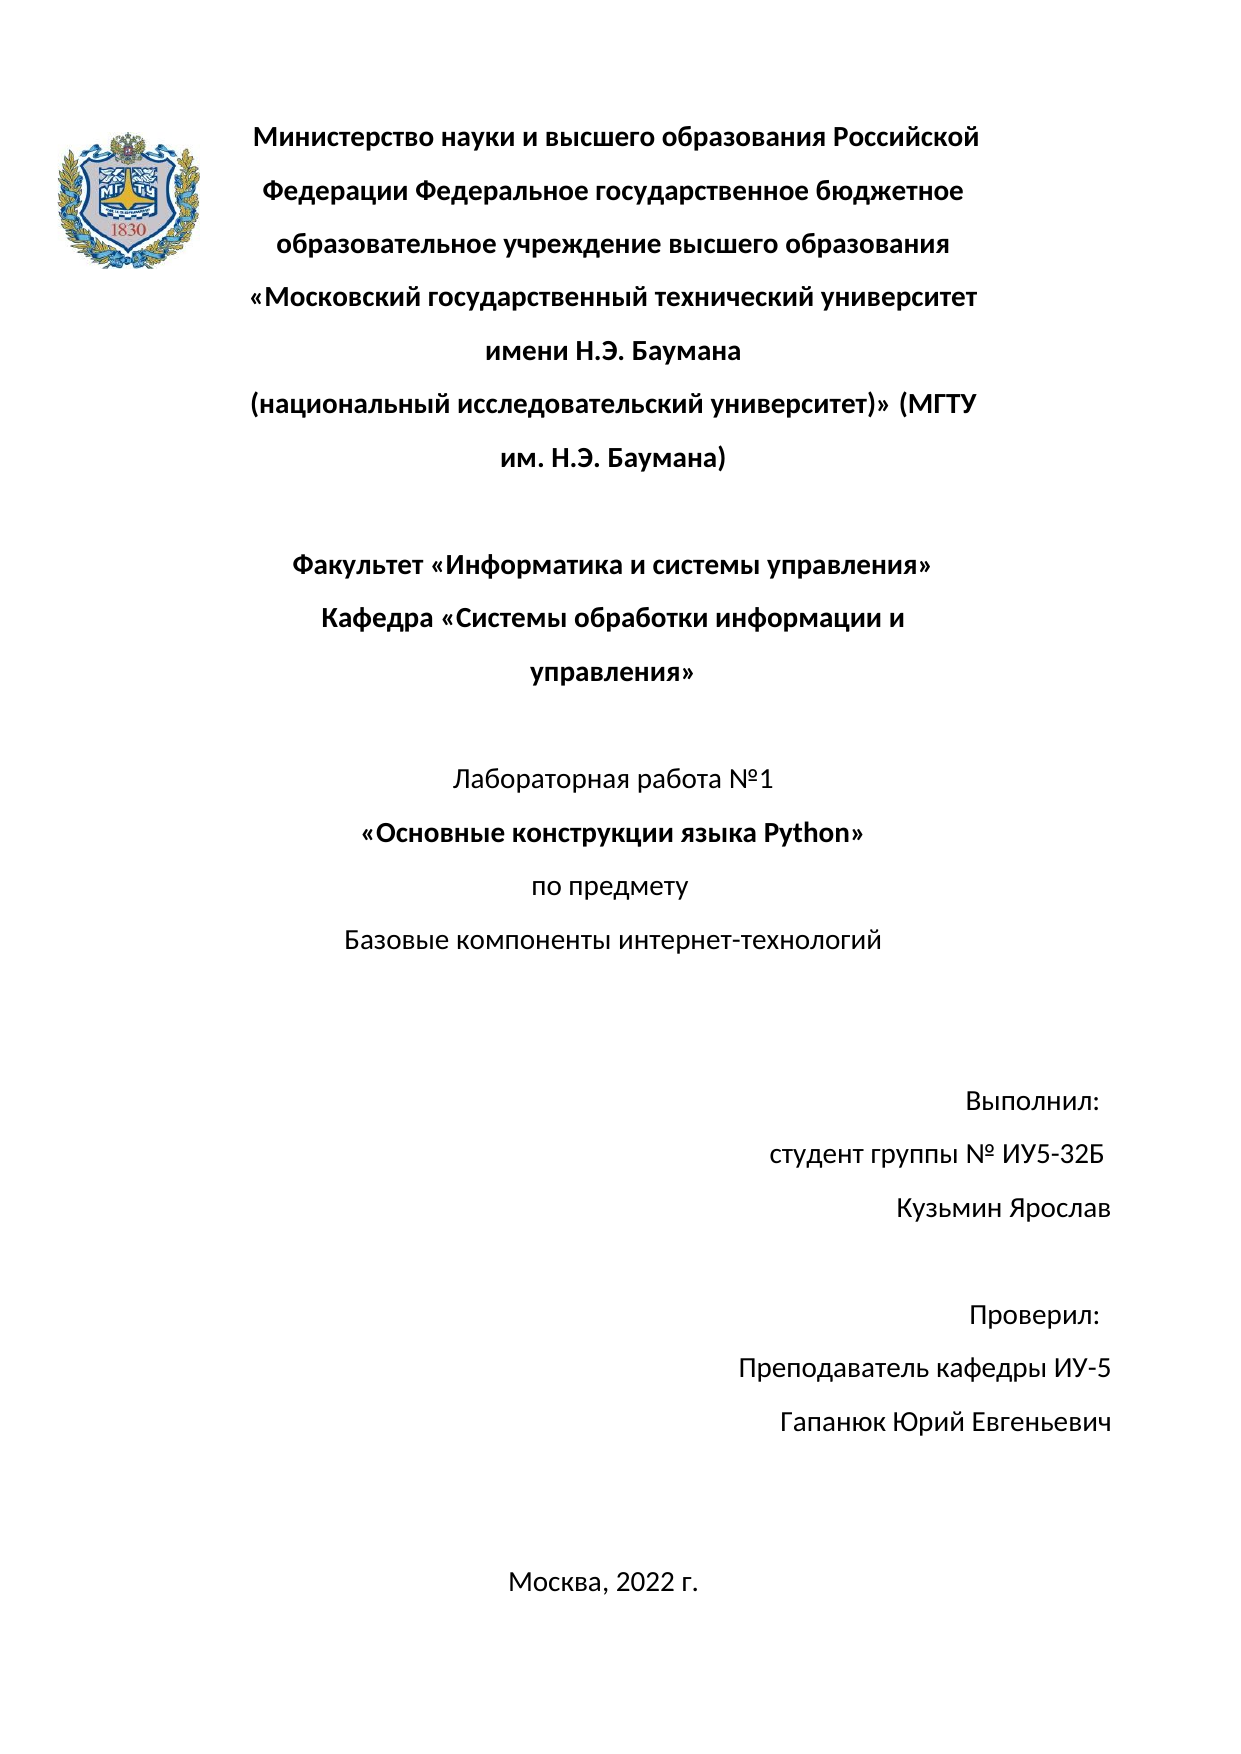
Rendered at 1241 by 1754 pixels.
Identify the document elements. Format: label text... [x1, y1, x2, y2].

text Проверил: [118, 1296, 1112, 1332]
text Выполнил: [118, 1082, 1111, 1118]
text «Московский государственный технический университет имени Н.Э. Баумана [236, 278, 990, 368]
text Москва, 2022 г. [118, 1563, 1049, 1599]
picture [57, 132, 200, 269]
text по предмету [236, 867, 990, 903]
text студент группы № ИУ5-32Б [118, 1136, 1111, 1171]
text Факультет «Информатика и системы управления» Кафедра «Системы обработки информации и управления» [236, 546, 990, 689]
text Базовые компоненты интернет-технологий [236, 921, 990, 956]
text Гапанюк Юрий Евгеньевич [118, 1403, 1112, 1439]
text (национальный исследовательский университет)» (МГТУ им. Н.Э. Баумана) [236, 385, 990, 474]
text «Основные конструкции языка Python» [236, 814, 990, 849]
text Кузьмин Ярослав [118, 1189, 1111, 1224]
text Министерство науки и высшего образования Российской Федерации Федеральное государственное бюджетное образовательное учреждение высшего образования [236, 118, 990, 261]
text Преподаватель кафедры ИУ-5 [118, 1349, 1112, 1385]
text Лабораторная работа №1 [236, 760, 990, 796]
